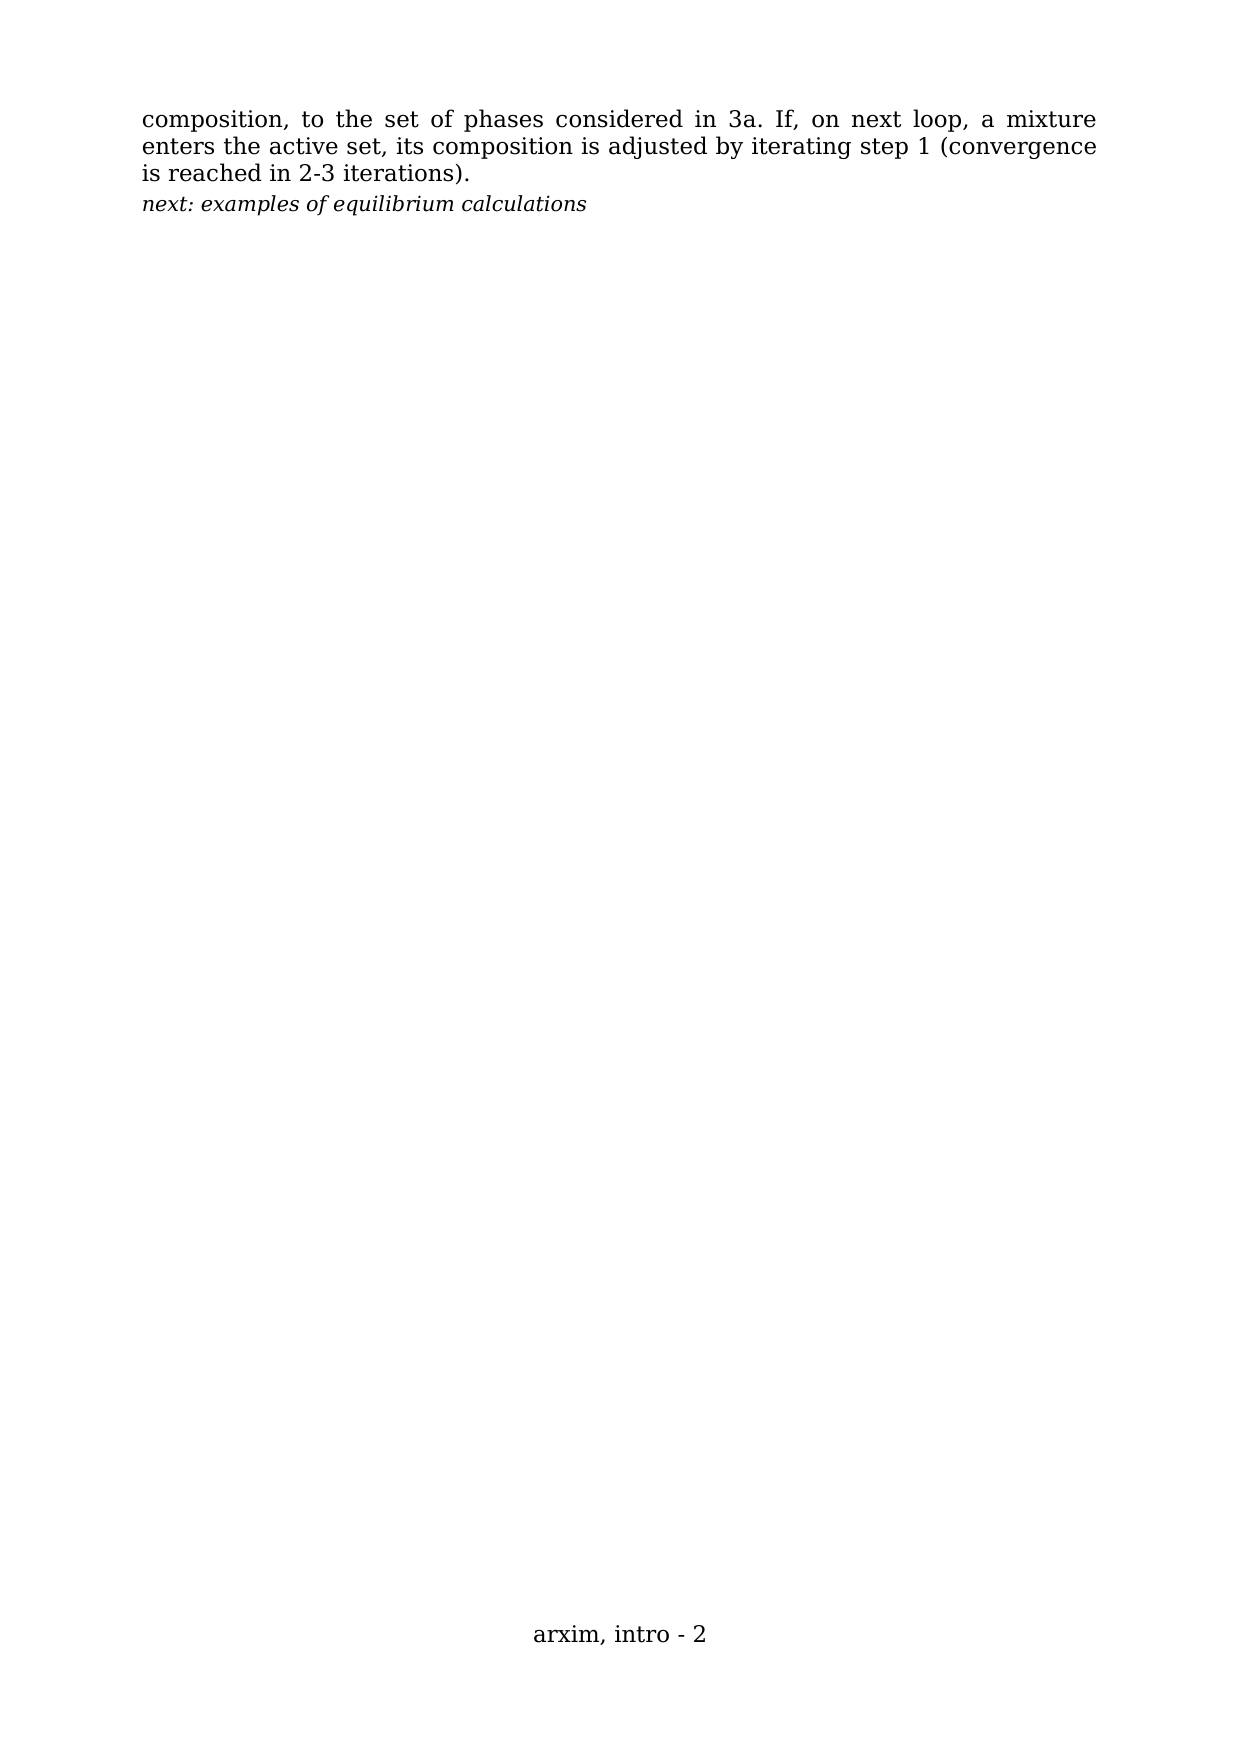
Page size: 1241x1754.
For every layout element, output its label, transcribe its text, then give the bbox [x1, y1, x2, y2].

text composition, to the set of phases considered in 3a. If, on next loop, a mixture enters the active set, its composition is adjusted by iterating step 1 (convergence is reached in 2-3 iterations). [142, 106, 1098, 187]
text next: examples of equilibrium calculations [142, 192, 1098, 217]
